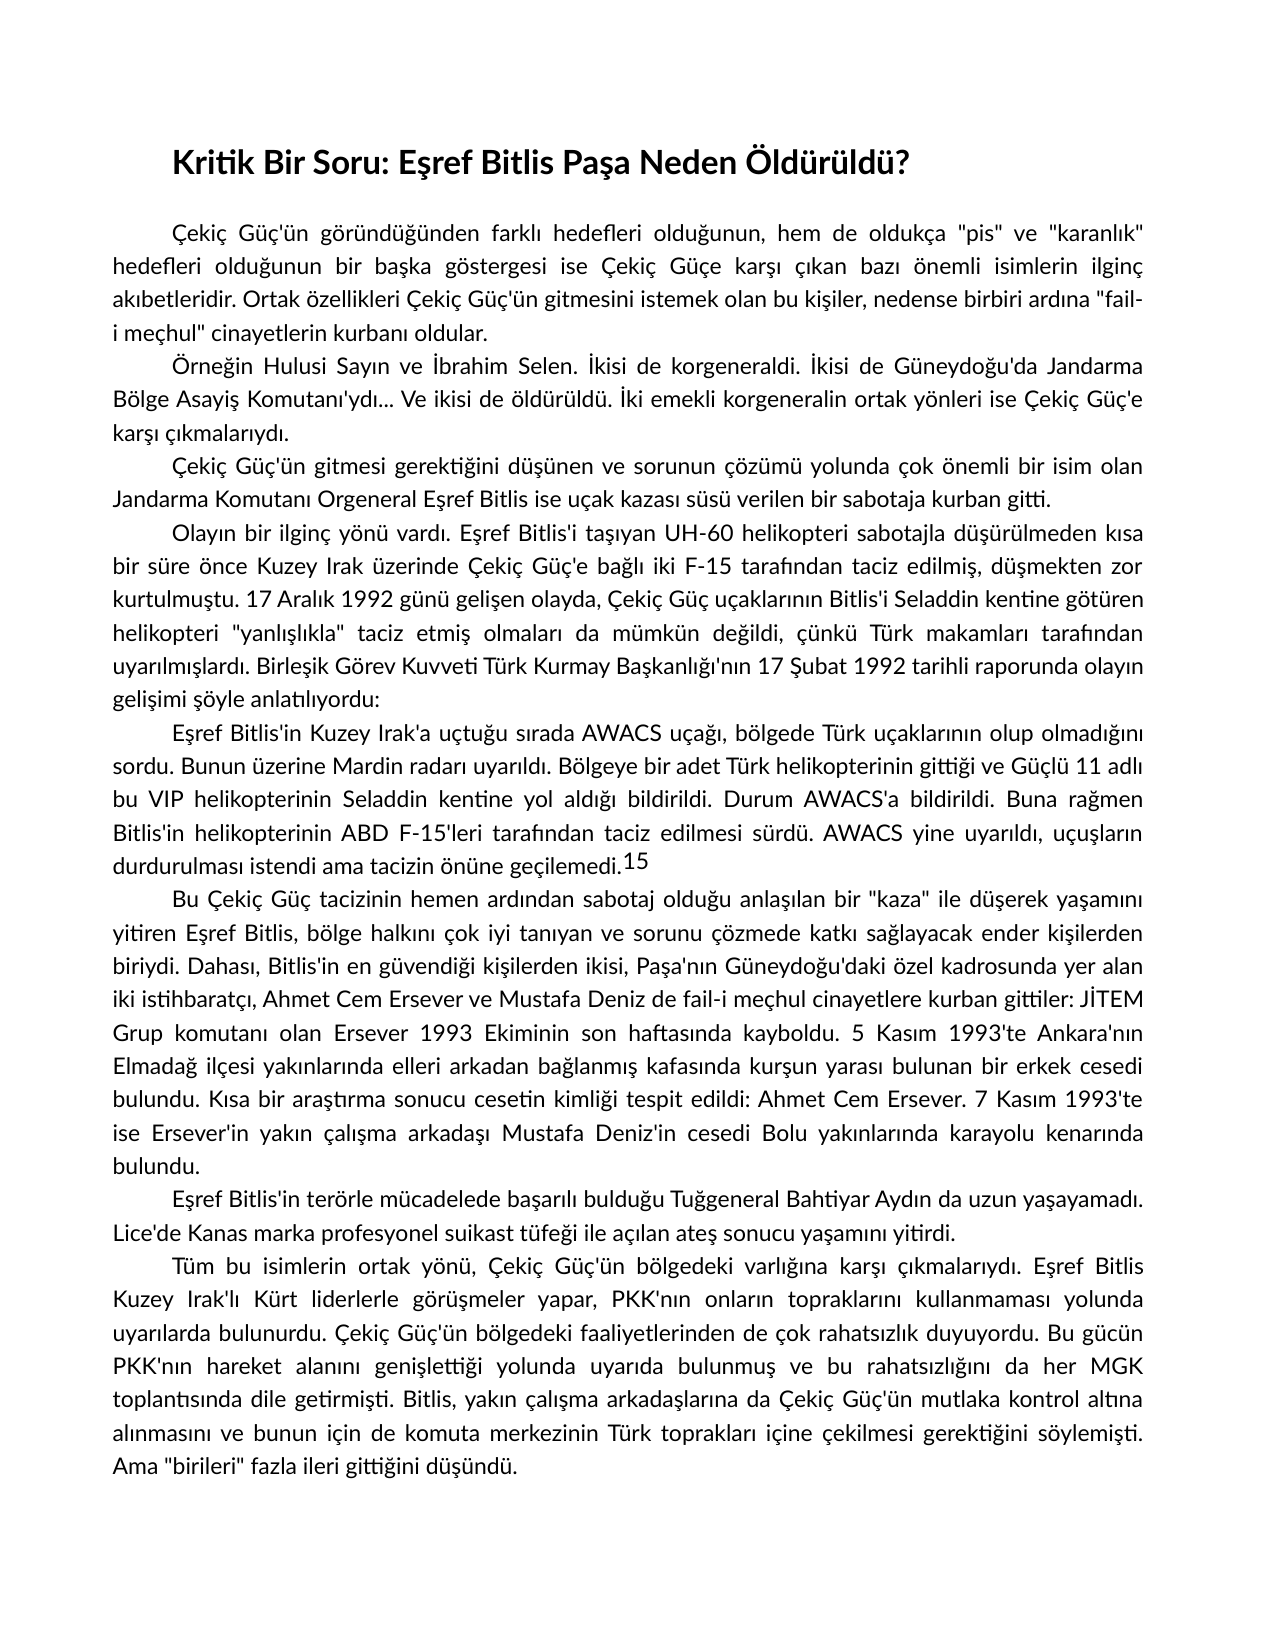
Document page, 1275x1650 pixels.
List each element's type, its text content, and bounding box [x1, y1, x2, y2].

text Eşref Bitlis'in Kuzey Irak'a uçtuğu sırada AWACS uçağı, bölgede Türk uçaklarının olup olmadığını sordu. Bunun üzerine Mardin radarı uyarıldı. Bölgeye bir adet Türk helikopterinin gittiği ve Güçlü 11 adlı bu VIP helikopterinin Seladdin kentine yol aldığı bildirildi. Durum AWACS'a bildirildi. Buna rağmen Bitlis'in helikopterinin ABD F-15'leri tarafından taciz edilmesi sürdü. AWACS yine uyarıldı, uçuşların durdurulması istendi ama tacizin önüne geçilemedi.15 [112, 714, 1145, 881]
text Tüm bu isimlerin ortak yönü, Çekiç Güç'ün bölgedeki varlığına karşı çıkmalarıydı. Eşref Bitlis Kuzey Irak'lı Kürt liderlerle görüşmeler yapar, PKK'nın onların topraklarını kullanmaması yolunda uyarılarda bulunurdu. Çekiç Güç'ün bölgedeki faaliyetlerinden de çok rahatsızlık duyuyordu. Bu gücün PKK'nın hareket alanını genişlettiği yolunda uyarıda bulunmuş ve bu rahatsızlığını da her MGK toplantısında dile getirmişti. Bitlis, yakın çalışma arkadaşlarına da Çekiç Güç'ün mutlaka kontrol altına alınmasını ve bunun için de komuta merkezinin Türk toprakları içine çekilmesi gerektiğini söylemişti. Ama "birileri" fazla ileri gittiğini düşündü. [112, 1248, 1145, 1481]
text Bu Çekiç Güç tacizinin hemen ardından sabotaj olduğu anlaşılan bir "kaza" ile düşerek yaşamını yitiren Eşref Bitlis, bölge halkını çok iyi tanıyan ve sorunu çözmede katkı sağlayacak ender kişilerden biriydi. Dahası, Bitlis'in en güvendiği kişilerden ikisi, Paşa'nın Güneydoğu'daki özel kadrosunda yer alan iki istihbaratçı, Ahmet Cem Ersever ve Mustafa Deniz de fail-i meçhul cinayetlere kurban gittiler: JİTEM Grup komutanı olan Ersever 1993 Ekiminin son haftasında kayboldu. 5 Kasım 1993'te Ankara'nın Elmadağ ilçesi yakınlarında elleri arkadan bağlanmış kafasında kurşun yarası bulunan bir erkek cesedi bulundu. Kısa bir araştırma sonucu cesetin kimliği tespit edildi: Ahmet Cem Ersever. 7 Kasım 1993'te ise Ersever'in yakın çalışma arkadaşı Mustafa Deniz'in cesedi Bolu yakınlarında karayolu kenarında bulundu. [112, 881, 1145, 1181]
text Çekiç Güç'ün göründüğünden farklı hedefleri olduğunun, hem de oldukça "pis" ve "karanlık" hedefleri olduğunun bir başka göstergesi ise Çekiç Güçe karşı çıkan bazı önemli isimlerin ilginç akıbetleridir. Ortak özellikleri Çekiç Güç'ün gitmesini istemek olan bu kişiler, nedense birbiri ardına "fail-i meçhul" cinayetlerin kurbanı oldular. [112, 214, 1145, 348]
text Örneğin Hulusi Sayın ve İbrahim Selen. İkisi de korgeneraldi. İkisi de Güneydoğu'da Jandarma Bölge Asayiş Komutanı'ydı... Ve ikisi de öldürüldü. İki emekli korgeneralin ortak yönleri ise Çekiç Güç'e karşı çıkmalarıydı. [112, 348, 1145, 448]
subtitle Kritik Bir Soru: Eşref Bitlis Paşa Neden Öldürüldü? [112, 148, 1145, 181]
text Olayın bir ilginç yönü vardı. Eşref Bitlis'i taşıyan UH-60 helikopteri sabotajla düşürülmeden kısa bir süre önce Kuzey Irak üzerinde Çekiç Güç'e bağlı iki F-15 tarafından taciz edilmiş, düşmekten zor kurtulmuştu. 17 Aralık 1992 günü gelişen olayda, Çekiç Güç uçaklarının Bitlis'i Seladdin kentine götüren helikopteri "yanlışlıkla" taciz etmiş olmaları da mümkün değildi, çünkü Türk makamları tarafından uyarılmışlardı. Birleşik Görev Kuvveti Türk Kurmay Başkanlığı'nın 17 Şubat 1992 tarihli raporunda olayın gelişimi şöyle anlatılıyordu: [112, 514, 1145, 714]
text Çekiç Güç'ün gitmesi gerektiğini düşünen ve sorunun çözümü yolunda çok önemli bir isim olan Jandarma Komutanı Orgeneral Eşref Bitlis ise uçak kazası süsü verilen bir sabotaja kurban gitti. [112, 448, 1145, 514]
text Eşref Bitlis'in terörle mücadelede başarılı bulduğu Tuğgeneral Bahtiyar Aydın da uzun yaşayamadı. Lice'de Kanas marka profesyonel suikast tüfeği ile açılan ateş sonucu yaşamını yitirdi. [112, 1181, 1145, 1248]
